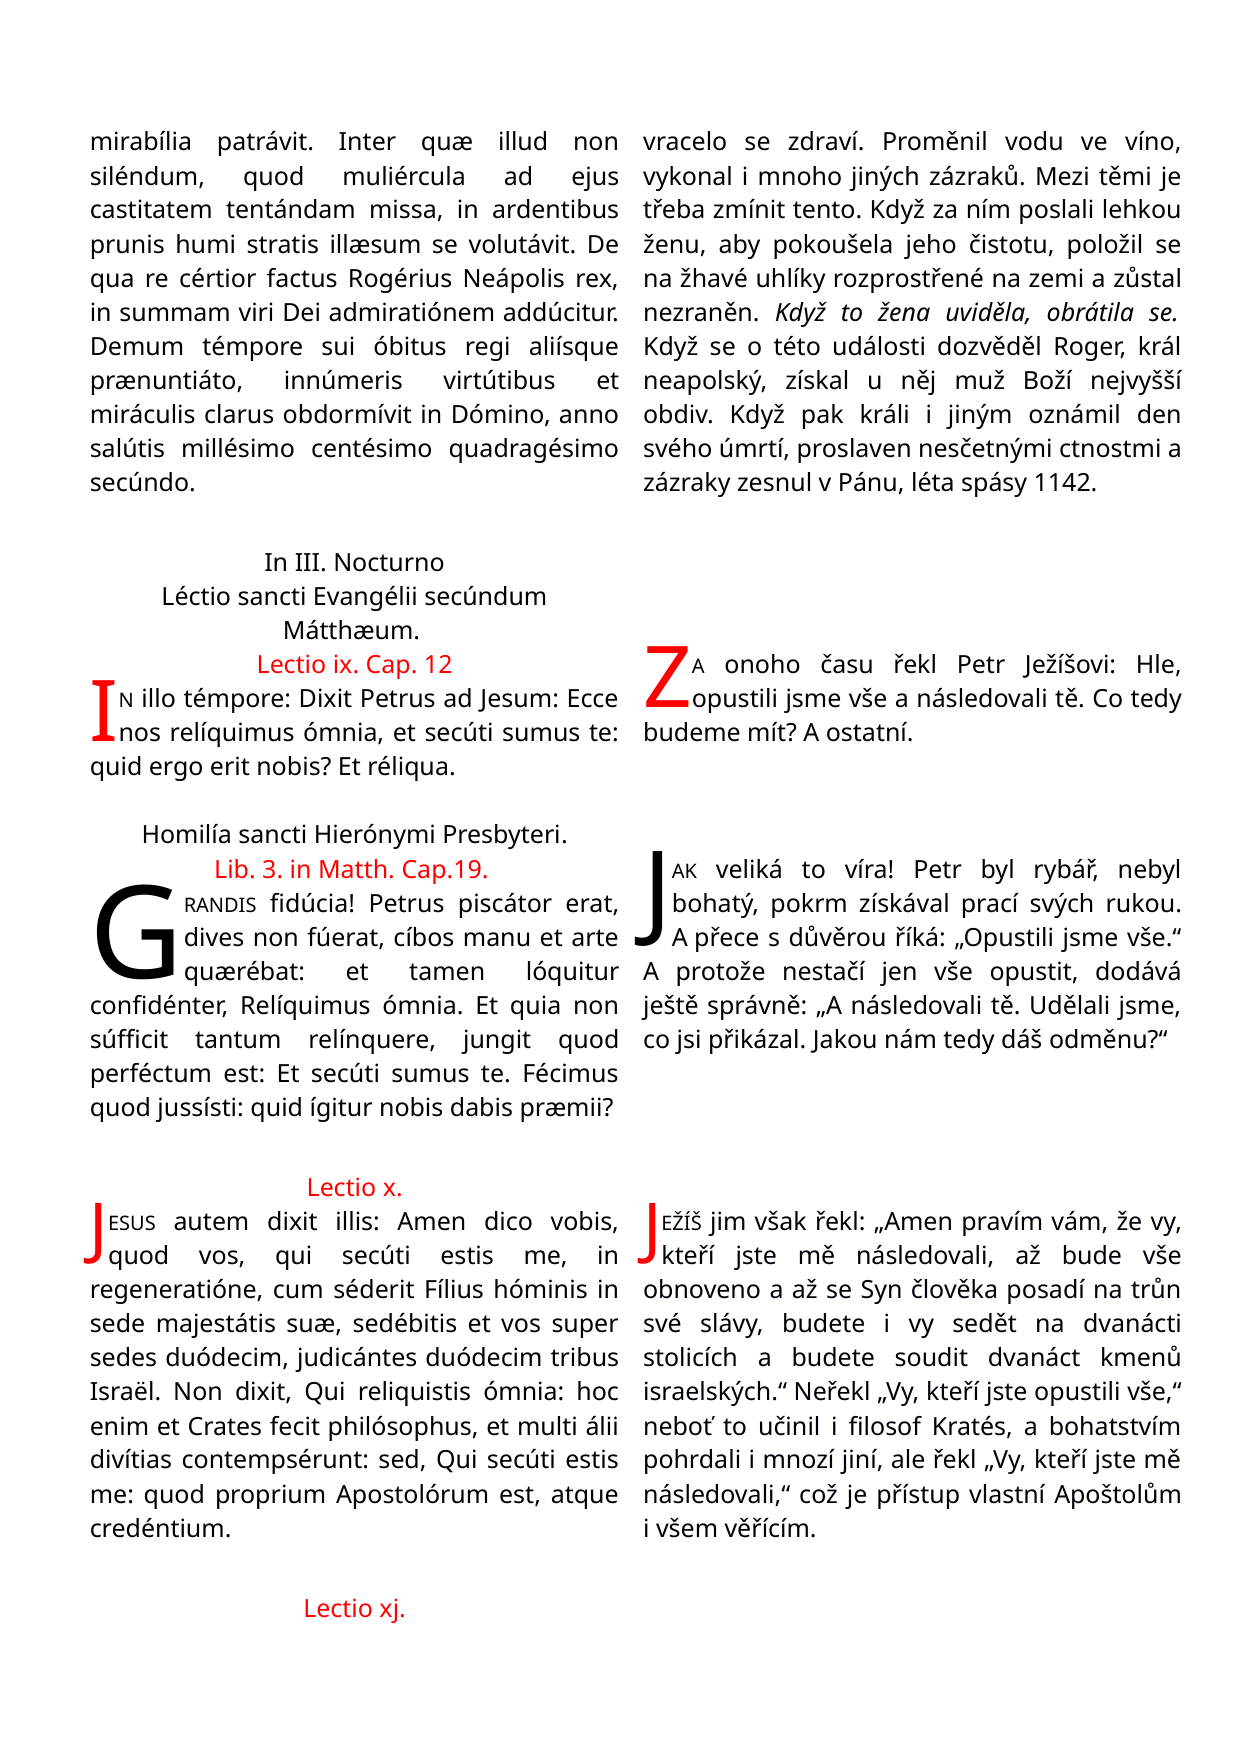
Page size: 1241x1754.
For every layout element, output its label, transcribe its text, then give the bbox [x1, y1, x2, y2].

table_cell [631, 1584, 1194, 1630]
table_cell Lectio xj. [78, 1584, 631, 1630]
table_cell In III. Nocturno Léctio sancti Evangélii secúndum Mátthæum. Lectio ix. Cap. 12 In illo témpore: Dixit Petrus ad Jesum: Ecce nos relíquimus ómnia, et secúti sumus te: quid ergo erit nobis? Et réliqua. Homilía sancti Hierónymi Presbyteri. Lib. 3. in Matth. Cap.19. Grandis fidúcia! Petrus piscátor erat, dives non fúerat, cíbos manu et arte quærébat: et tamen lóquitur confidénter, Relíquimus ómnia. Et quia non súfficit tantum relínquere, jungit quod perféctum est: Et secúti sumus te. Fécimus quod jussísti: quid ígitur nobis dabis præmii? [78, 539, 631, 1164]
table_cell vracelo se zdraví. Proměnil vodu ve víno, vykonal i mnoho jiných zázraků. Mezi těmi je třeba zmínit tento. Když za ním poslali lehkou ženu, aby pokoušela jeho čistotu, položil se na žhavé uhlíky rozprostřené na zemi a zůstal nezraněn. Když to žena uviděla, obrátila se. Když se o této události dozvěděl Roger, král neapolský, získal u něj muž Boží nejvyšší obdiv. Když pak králi i jiným oznámil den svého úmrtí, proslaven nesčetnými ctnostmi a zázraky zesnul v Pánu, léta spásy 1142. [631, 118, 1194, 539]
table_cell Ježíš jim však řekl: „Amen pravím vám, že vy, kteří jste mě následovali, až bude vše obnoveno a až se Syn člověka posadí na trůn své slávy, budete i vy sedět na dvanácti stolicích a budete soudit dvanáct kmenů israelských.“ Neřekl „Vy, kteří jste opustili vše,“ neboť to učinil i filosof Kratés, a bohatstvím pohrdali i mnozí jiní, ale řekl „Vy, kteří jste mě následovali,“ což je přístup vlastní Apoštolům i všem věřícím. [631, 1164, 1194, 1584]
table_cell Lectio x. Jesus autem dixit illis: Amen dico vobis, quod vos, qui secúti estis me, in regeneratióne, cum séderit Fílius hóminis in sede majestátis suæ, sedébitis et vos super sedes duódecim, judicántes duódecim tribus Israël. Non dixit, Qui reliquistis ómnia: hoc enim et Crates fecit philósophus, et multi álii divítias contempsérunt: sed, Qui secúti estis me: quod proprium Apostolórum est, atque credéntium. [78, 1164, 631, 1584]
table_cell Za onoho času řekl Petr Ježíšovi: Hle, opustili jsme vše a následovali tě. Co tedy budeme mít? A ostatní. Jak veliká to víra! Petr byl rybář, nebyl bohatý, pokrm získával prací svých rukou. A přece s důvěrou říká: „Opustili jsme vše.“ A protože nestačí jen vše opustit, dodává ještě správně: „A následovali tě. Udělali jsme, co jsi přikázal. Jakou nám tedy dáš odměnu?“ [631, 539, 1194, 1164]
table_cell mirabília patrávit. Inter quæ illud non siléndum, quod muliércula ad ejus castitatem tentándam missa, in ardentibus prunis humi stratis illæsum se volutávit. De qua re cértior factus Rogérius Neápolis rex, in summam viri Dei admiratiónem addúcitur. Demum témpore sui óbitus regi aliísque prænuntiáto, innúmeris virtútibus et miráculis clarus obdormívit in Dómino‚ anno salútis millésimo centésimo quadragésimo secúndo. [78, 118, 631, 539]
